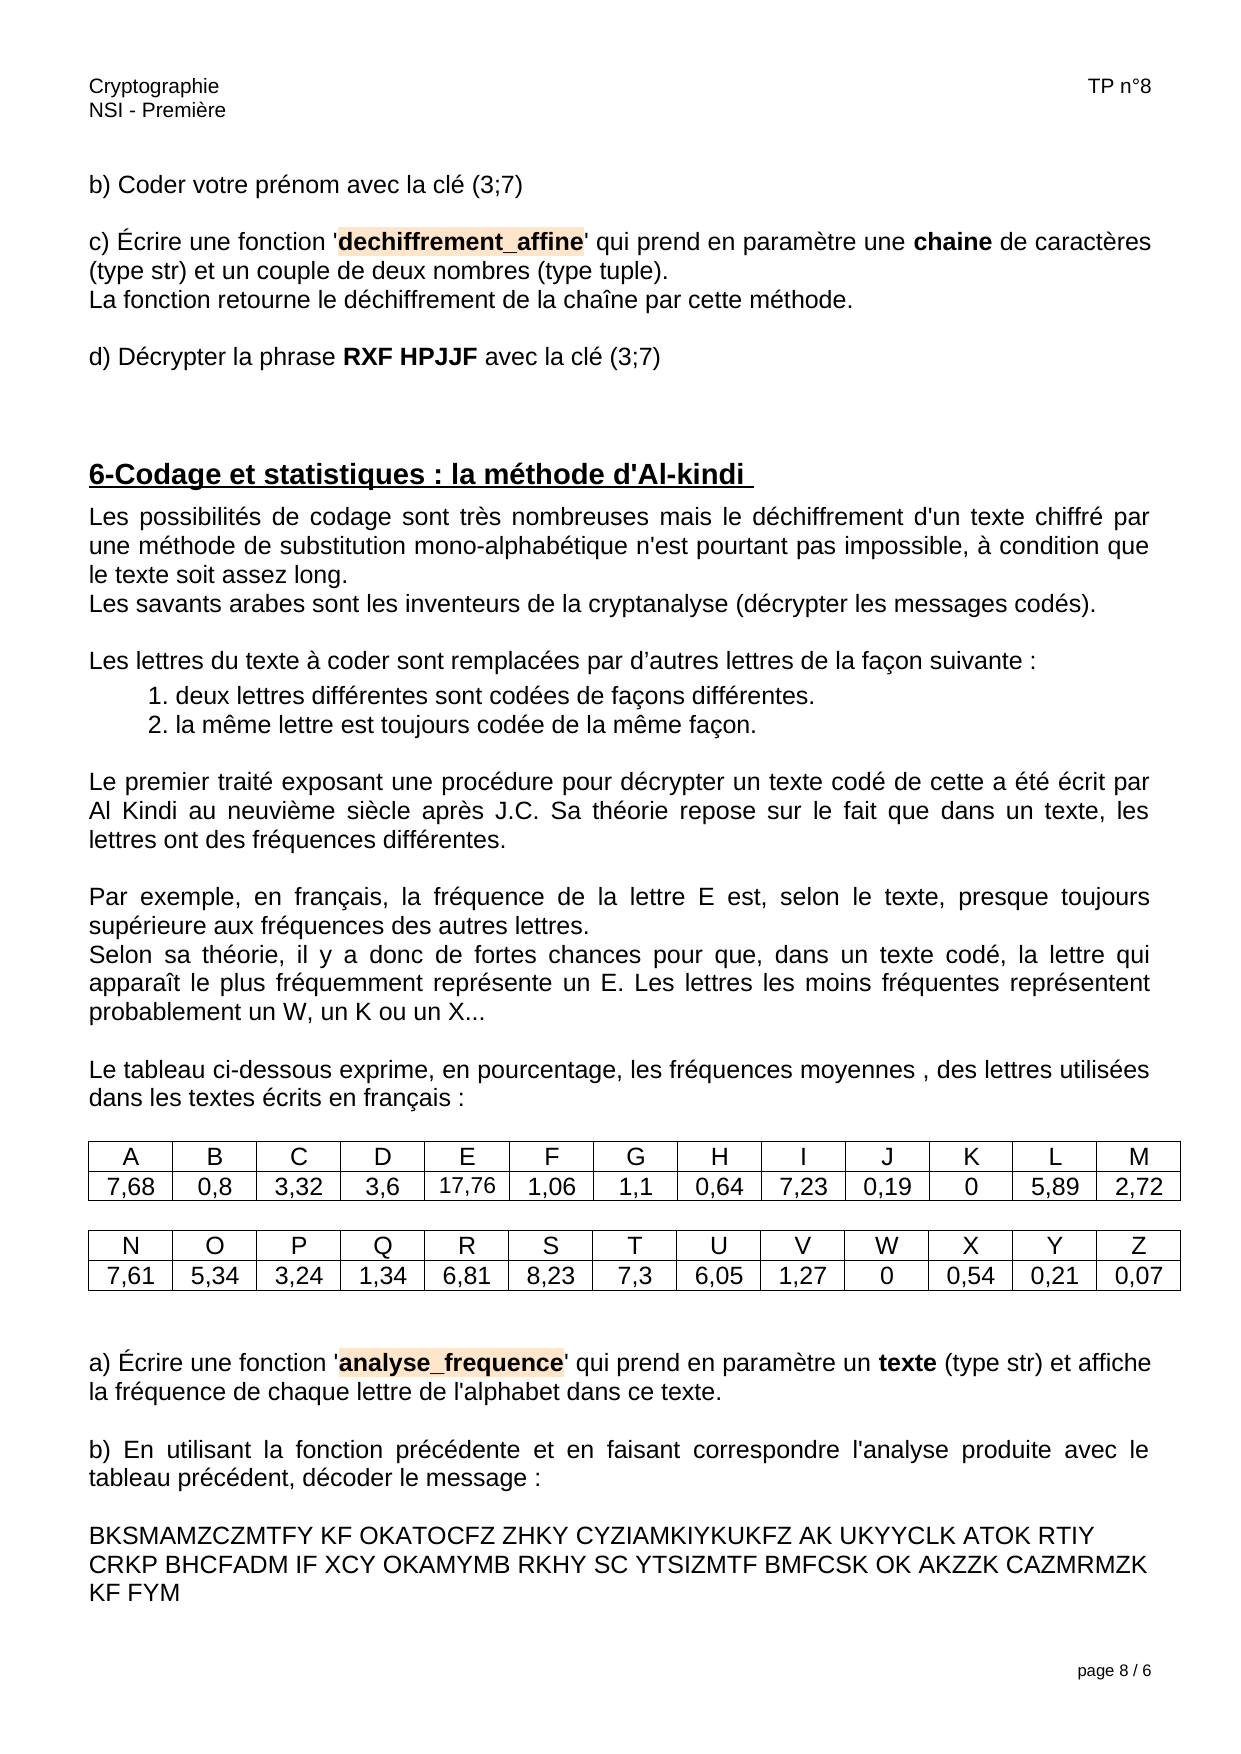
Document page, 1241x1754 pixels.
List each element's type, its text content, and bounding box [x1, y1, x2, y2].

text Les lettres du texte à coder sont remplacées par d’autres lettres de la façon suivante : [88, 646, 1152, 675]
table_header V [761, 1231, 844, 1260]
table_cell 1,34 [341, 1261, 424, 1290]
text 1. deux lettres différentes sont codées de façons différentes. [148, 681, 1152, 709]
text Selon sa théorie, il y a donc de fortes chances pour que, dans un texte codé, la lettre qui apparaît le plus fréquemment représente un E. Les lettres les moins fréquentes représentent probablement un W, un K ou un X... [88, 939, 1152, 1026]
table_cell 0,64 [678, 1172, 761, 1200]
table_cell 2,72 [1097, 1172, 1180, 1200]
table_cell 0,21 [1013, 1261, 1096, 1290]
table_header K [930, 1142, 1012, 1171]
text Les possibilités de codage sont très nombreuses mais le déchiffrement d'un texte chiffré par une méthode de substitution mono-alphabétique n'est pourtant pas impossible, à condition que le texte soit assez long. [88, 502, 1152, 589]
table_header I [762, 1142, 845, 1171]
table_header S [509, 1231, 592, 1260]
table_header A [89, 1142, 172, 1171]
table_cell 17,76 [425, 1172, 509, 1200]
table_cell 0,19 [846, 1172, 929, 1200]
table_cell 6,81 [425, 1261, 508, 1290]
table_header N [89, 1231, 172, 1260]
text Le tableau ci-dessous exprime, en pourcentage, les fréquences moyennes , des lettres utilisées dans les textes écrits en français : [88, 1054, 1152, 1112]
table_cell 7,23 [762, 1172, 845, 1200]
table_cell 1,1 [594, 1172, 677, 1200]
table_cell 1,27 [761, 1261, 844, 1290]
table_cell 1,06 [510, 1172, 593, 1200]
table_cell 7,68 [89, 1172, 172, 1200]
text b) Coder votre prénom avec la clé (3;7) [88, 169, 1152, 198]
table_cell 0,54 [929, 1261, 1012, 1290]
text Le premier traité exposant une procédure pour décrypter un texte codé de cette a été écrit par Al Kindi au neuvième siècle après J.C. Sa théorie repose sur le fait que dans un texte, les lettres ont des fréquences différentes. [88, 767, 1152, 853]
table_header G [594, 1142, 677, 1171]
table_header L [1013, 1142, 1096, 1171]
text c) Écrire une fonction 'dechiffrement_affine' qui prend en paramètre une chaine de caractères (type str) et un couple de deux nombres (type tuple). [88, 227, 1152, 284]
table_header B [173, 1142, 256, 1171]
table_header X [929, 1231, 1012, 1260]
text d) Décrypter la phrase RXF HPJJF avec la clé (3;7) [88, 342, 1152, 371]
text b) En utilisant la fonction précédente et en faisant correspondre l'analyse produite avec le tableau précédent, décoder le message : [88, 1434, 1152, 1492]
table_cell 3,32 [257, 1172, 340, 1200]
table_cell 0,07 [1097, 1261, 1180, 1290]
table_cell 3,24 [257, 1261, 340, 1290]
table_cell 7,3 [593, 1261, 676, 1290]
table_cell 3,6 [341, 1172, 424, 1200]
text Par exemple, en français, la fréquence de la lettre E est, selon le texte, presque toujours supérieure aux fréquences des autres lettres. [88, 882, 1152, 939]
table_header T [593, 1231, 676, 1260]
table_cell 0 [930, 1172, 1012, 1200]
table_header J [846, 1142, 929, 1171]
text 2. la même lettre est toujours codée de la même façon. [148, 709, 1152, 738]
table_cell 5,34 [173, 1261, 256, 1290]
table_cell 7,61 [89, 1261, 172, 1290]
text La fonction retourne le déchiffrement de la chaîne par cette méthode. [88, 284, 1152, 313]
text 6-Codage et statistiques : la méthode d'Al-kindi [88, 457, 1152, 491]
table_header Z [1097, 1231, 1180, 1260]
table_cell 0 [845, 1261, 928, 1290]
text Les savants arabes sont les inventeurs de la cryptanalyse (décrypter les messages codés). [88, 589, 1152, 617]
table_header D [341, 1142, 424, 1171]
table_header H [678, 1142, 761, 1171]
table_header Q [341, 1231, 424, 1260]
table_header W [845, 1231, 928, 1260]
text BKSMAMZCZMTFY KF OKATOCFZ ZHKY CYZIAMKIYKUKFZ AK UKYYCLK ATOK RTIY CRKP BHCFADM IF XCY OKAMYMB RKHY SC YTSIZMTF BMFCSK OK AKZZK CAZMRMZK KF FYM [88, 1521, 1152, 1607]
table_header P [257, 1231, 340, 1260]
table_header E [425, 1142, 509, 1171]
table_header C [257, 1142, 340, 1171]
table_cell 0,8 [173, 1172, 256, 1200]
table_header O [173, 1231, 256, 1260]
table_header F [510, 1142, 593, 1171]
table_header R [425, 1231, 508, 1260]
table_header Y [1013, 1231, 1096, 1260]
table_cell 5,89 [1013, 1172, 1096, 1200]
table_header U [677, 1231, 760, 1260]
table_header M [1097, 1142, 1180, 1171]
table_cell 6,05 [677, 1261, 760, 1290]
text a) Écrire une fonction 'analyse_frequence' qui prend en paramètre un texte (type str) et affiche la fréquence de chaque lettre de l'alphabet dans ce texte. [88, 1348, 1152, 1406]
table_cell 8,23 [509, 1261, 592, 1290]
